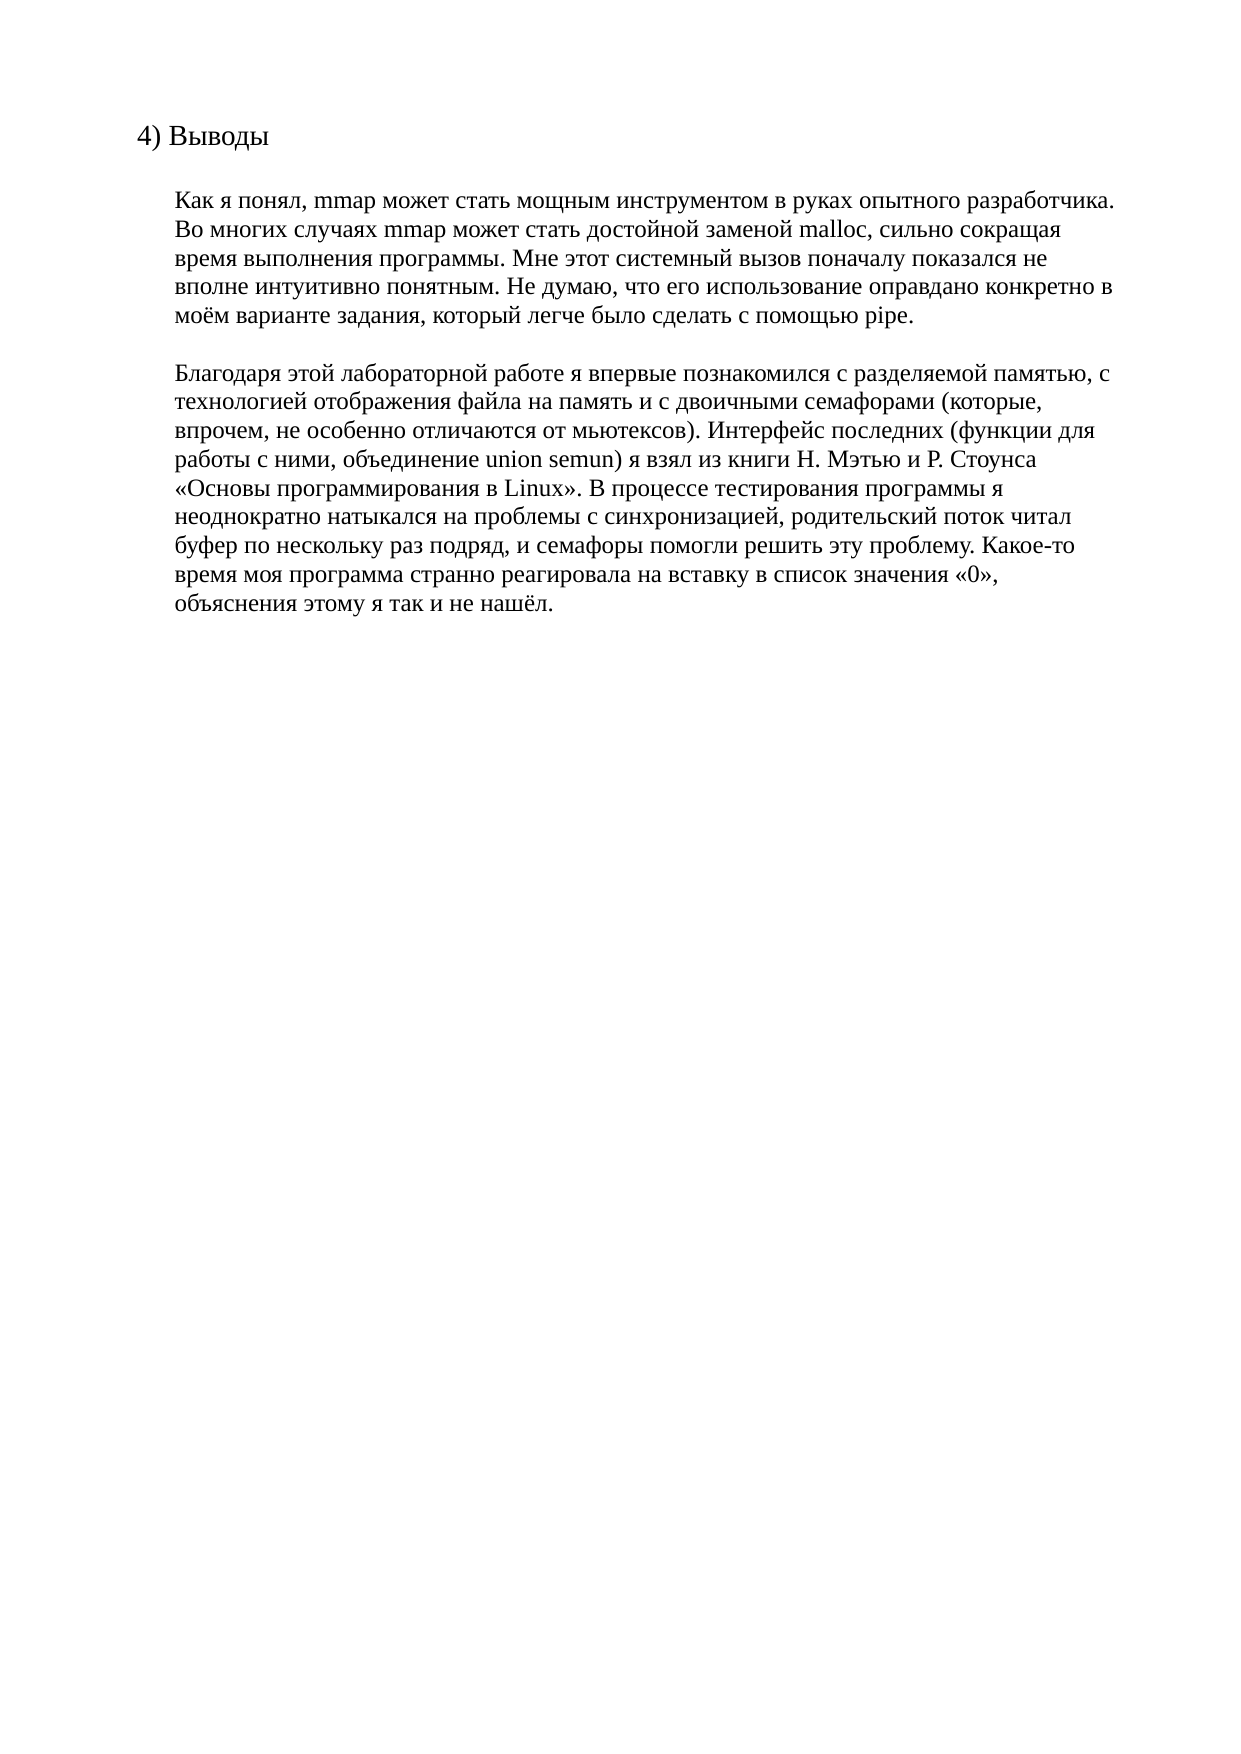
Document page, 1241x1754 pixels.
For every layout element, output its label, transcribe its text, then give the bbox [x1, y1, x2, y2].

text 4) Выводы [137, 118, 1122, 152]
text Благодаря этой лабораторной работе я впервые познакомился с разделяемой памятью, с технологией отображения файла на память и с двоичными семафорами (которые, впрочем, не особенно отличаются от мьютексов). Интерфейс последних (функции для работы с ними, объединение union semun) я взял из книги Н. Мэтью и Р. Стоунса «Основы программирования в Linux». В процессе тестирования программы я неоднократно натыкался на проблемы с синхронизацией, родительский поток читал буфер по нескольку раз подряд, и семафоры помогли решить эту проблему. Какое-то время моя программа странно реагировала на вставку в список значения «0», объяснения этому я так и не нашёл. [137, 358, 1122, 616]
text Как я понял, mmap может стать мощным инструментом в руках опытного разработчика. Во многих случаях mmap может стать достойной заменой malloc, сильно сокращая время выполнения программы. Мне этот системный вызов поначалу показался не вполне интуитивно понятным. Не думаю, что его использование оправдано конкретно в моём варианте задания, который легче было сделать с помощью pipe. [137, 185, 1122, 329]
